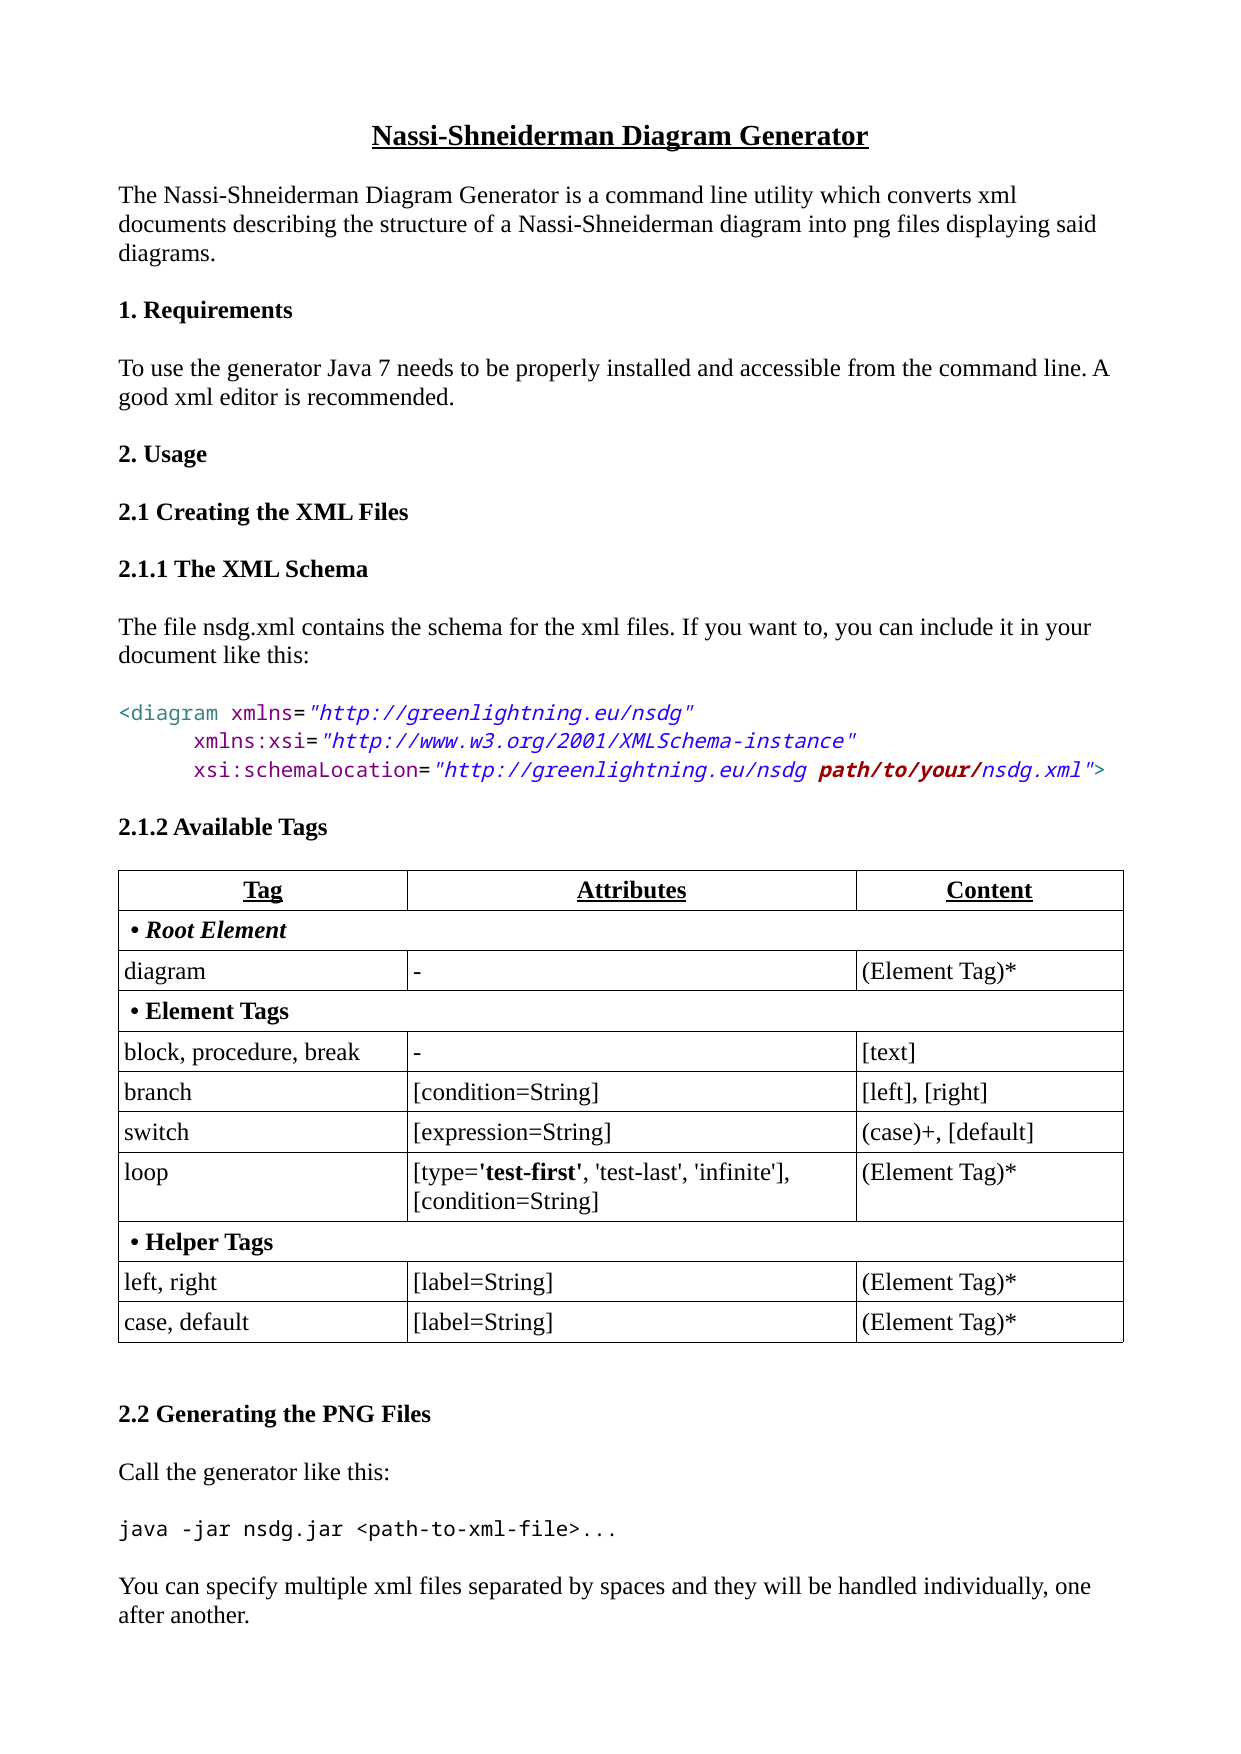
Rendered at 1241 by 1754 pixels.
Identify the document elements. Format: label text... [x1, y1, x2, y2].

text java -jar nsdg.jar <path-to-xml-file>... [118, 1514, 1122, 1543]
table_cell [condition=String] [408, 1072, 856, 1111]
text 2.1.2 Available Tags [118, 812, 1122, 841]
table_cell case, default [119, 1302, 407, 1342]
text <diagram xmlns="http://greenlightning.eu/nsdg" [118, 698, 1122, 726]
table_cell (Element Tag)* [857, 1153, 1123, 1221]
text To use the generator Java 7 needs to be properly installed and accessible from the command line. A good xml editor is recommended. [118, 353, 1122, 410]
table_cell switch [119, 1112, 407, 1152]
table_cell diagram [119, 951, 407, 990]
text You can specify multiple xml files separated by spaces and they will be handled individually, one after another. [118, 1571, 1122, 1629]
table_cell • Element Tags [119, 991, 1123, 1031]
text xsi:schemaLocation="http://greenlightning.eu/nsdg path/to/your/nsdg.xml"> [118, 755, 1122, 783]
text 2.2 Generating the PNG Files [118, 1399, 1122, 1428]
text 1. Requirements [118, 295, 1122, 324]
table_cell - [408, 1032, 856, 1071]
table_cell (Element Tag)* [857, 1262, 1123, 1301]
table_cell block, procedure, break [119, 1032, 407, 1071]
text Call the generator like this: [118, 1457, 1122, 1486]
table_cell • Helper Tags [119, 1222, 1123, 1261]
table_cell (case)+, [default] [857, 1112, 1123, 1152]
table_cell [label=String] [408, 1262, 856, 1301]
table_cell [label=String] [408, 1302, 856, 1342]
table_cell [type='test-first', 'test-last', 'infinite'], [condition=String] [408, 1153, 856, 1221]
table_cell (Element Tag)* [857, 1302, 1123, 1342]
table_cell [left], [right] [857, 1072, 1123, 1111]
text 2.1 Creating the XML Files [118, 497, 1122, 525]
text Nassi-Shneiderman Diagram Generator [118, 118, 1122, 152]
table_header Attributes [408, 871, 856, 910]
table_header Content [857, 871, 1123, 910]
table_cell branch [119, 1072, 407, 1111]
text xmlns:xsi="http://www.w3.org/2001/XMLSchema-instance" [118, 726, 1122, 755]
table_header Tag [119, 871, 407, 910]
text 2.1.1 The XML Schema [118, 554, 1122, 583]
text The Nassi-Shneiderman Diagram Generator is a command line utility which converts xml documents describing the structure of a Nassi-Shneiderman diagram into png files displaying said diagrams. [118, 180, 1122, 267]
table_cell [text] [857, 1032, 1123, 1071]
table_cell - [408, 951, 856, 990]
text 2. Usage [118, 439, 1122, 468]
table_cell left, right [119, 1262, 407, 1301]
table_cell loop [119, 1153, 407, 1221]
text The file nsdg.xml contains the schema for the xml files. If you want to, you can include it in your document like this: [118, 612, 1122, 669]
table_cell • Root Element [119, 911, 1123, 950]
table_cell (Element Tag)* [857, 951, 1123, 990]
table_cell [expression=String] [408, 1112, 856, 1152]
